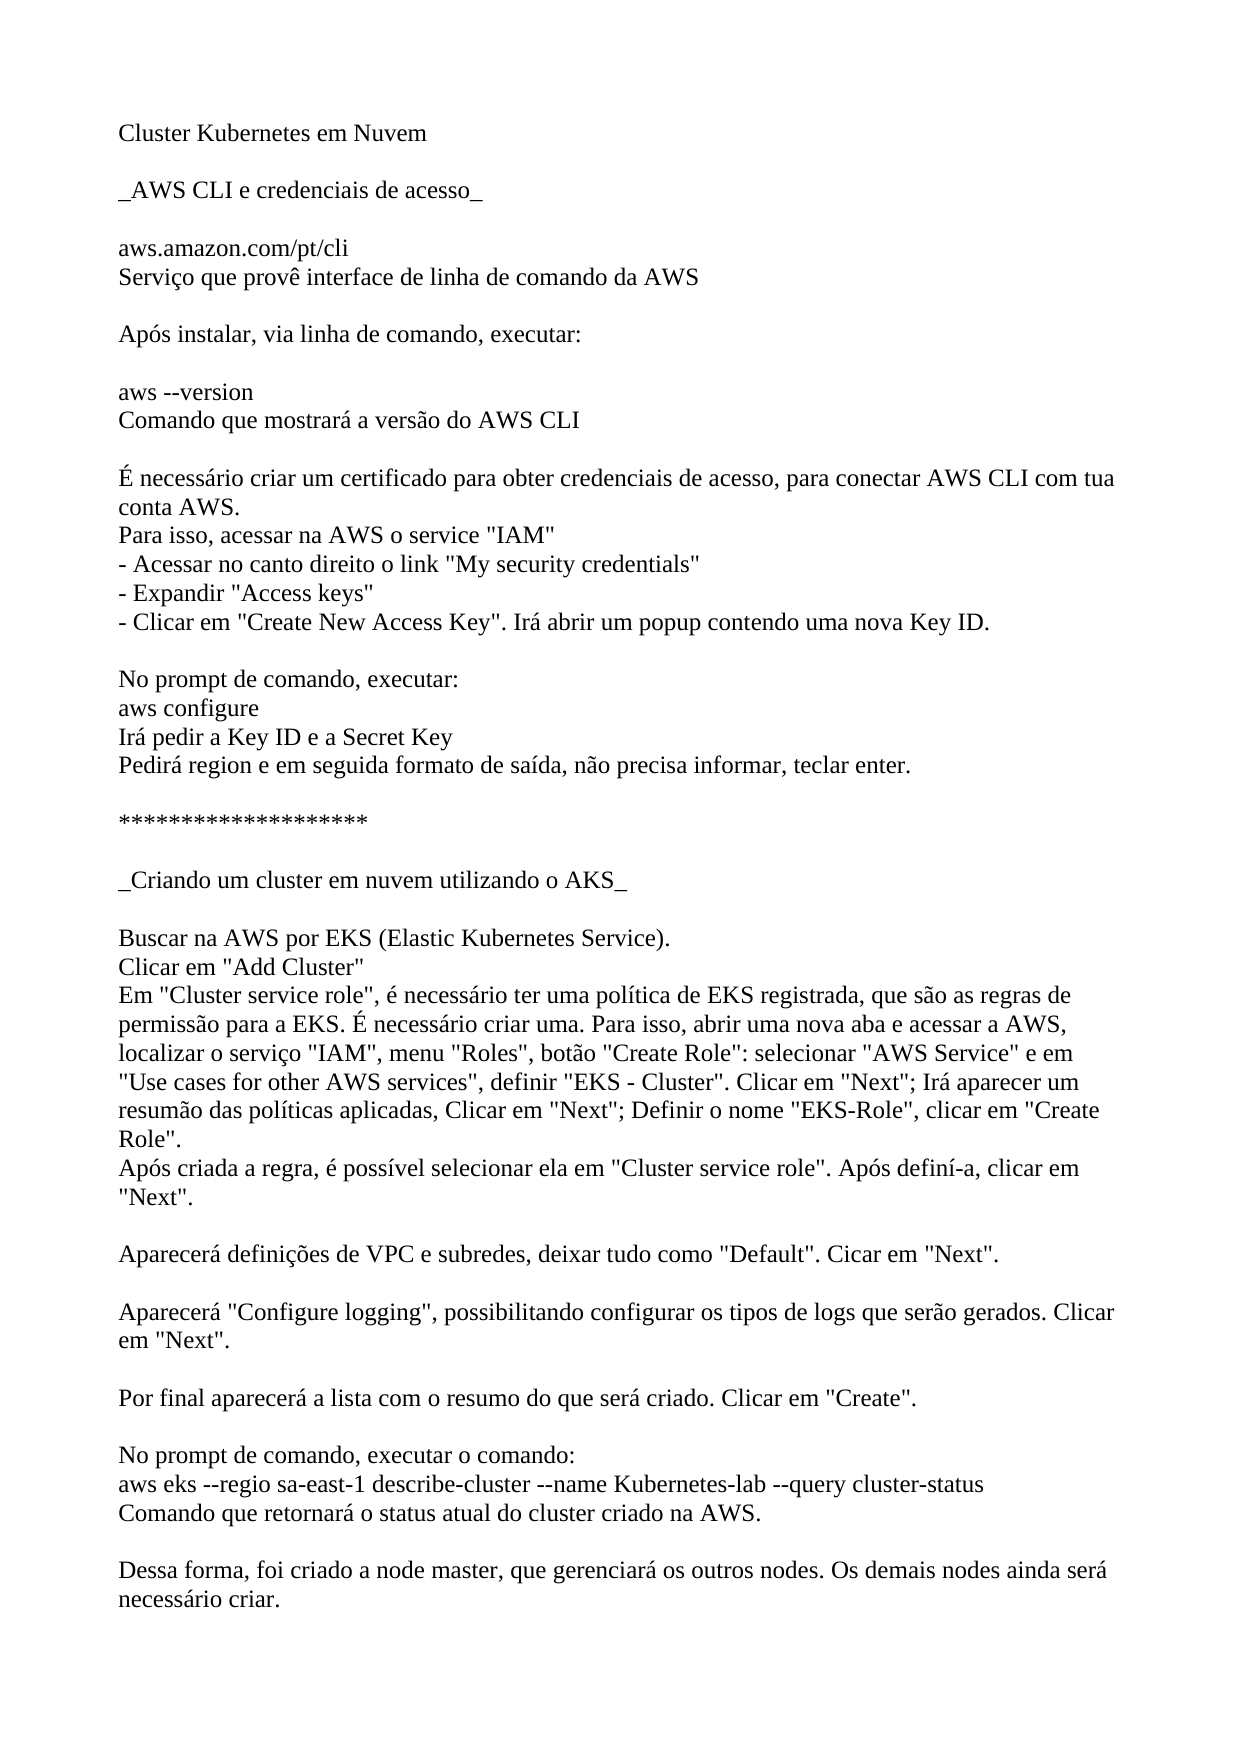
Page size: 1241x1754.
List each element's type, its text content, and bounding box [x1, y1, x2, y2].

text Irá pedir a Key ID e a Secret Key [118, 722, 1122, 751]
text É necessário criar um certificado para obter credenciais de acesso, para conectar AWS CLI com tua conta AWS. [118, 463, 1122, 521]
text Para isso, acessar na AWS o service "IAM" [118, 521, 1122, 549]
text Em "Cluster service role", é necessário ter uma política de EKS registrada, que são as regras de permissão para a EKS. É necessário criar uma. Para isso, abrir uma nova aba e acessar a AWS, localizar o serviço "IAM", menu "Roles", botão "Create Role": selecionar "AWS Service" e em "Use cases for other AWS services", definir "EKS - Cluster". Clicar em "Next"; Irá aparecer um resumão das políticas aplicadas, Clicar em "Next"; Definir o nome "EKS-Role", clicar em "Create Role". [118, 981, 1122, 1153]
text Serviço que provê interface de linha de comando da AWS [118, 262, 1122, 291]
text Comando que mostrará a versão do AWS CLI [118, 406, 1122, 434]
text Buscar na AWS por EKS (Elastic Kubernetes Service). [118, 923, 1122, 952]
text Dessa forma, foi criado a node master, que gerenciará os outros nodes. Os demais nodes ainda será necessário criar. [118, 1556, 1122, 1613]
text Após criada a regra, é possível selecionar ela em "Cluster service role". Após definí-a, clicar em "Next". [118, 1153, 1122, 1211]
text aws --version [118, 377, 1122, 406]
text No prompt de comando, executar: [118, 664, 1122, 693]
text Cluster Kubernetes em Nuvem [118, 118, 1122, 147]
text Clicar em "Add Cluster" [118, 952, 1122, 981]
text Pedirá region e em seguida formato de saída, não precisa informar, teclar enter. [118, 751, 1122, 779]
text - Expandir "Access keys" [118, 578, 1122, 607]
text Após instalar, via linha de comando, executar: [118, 319, 1122, 348]
text - Clicar em "Create New Access Key". Irá abrir um popup contendo uma nova Key ID. [118, 607, 1122, 636]
text - Acessar no canto direito o link "My security credentials" [118, 549, 1122, 578]
text _AWS CLI e credenciais de acesso_ [118, 176, 1122, 204]
text Comando que retornará o status atual do cluster criado na AWS. [118, 1498, 1122, 1527]
text aws.amazon.com/pt/cli [118, 233, 1122, 262]
text Por final aparecerá a lista com o resumo do que será criado. Clicar em "Create". [118, 1383, 1122, 1412]
text Aparecerá "Configure logging", possibilitando configurar os tipos de logs que serão gerados. Clicar em "Next". [118, 1297, 1122, 1354]
text ******************** [118, 808, 1122, 837]
text No prompt de comando, executar o comando: [118, 1441, 1122, 1469]
text aws eks --regio sa-east-1 describe-cluster --name Kubernetes-lab --query cluster-status [118, 1469, 1122, 1498]
text aws configure [118, 693, 1122, 722]
text Aparecerá definições de VPC e subredes, deixar tudo como "Default". Cicar em "Next". [118, 1239, 1122, 1268]
text _Criando um cluster em nuvem utilizando o AKS_ [118, 866, 1122, 894]
